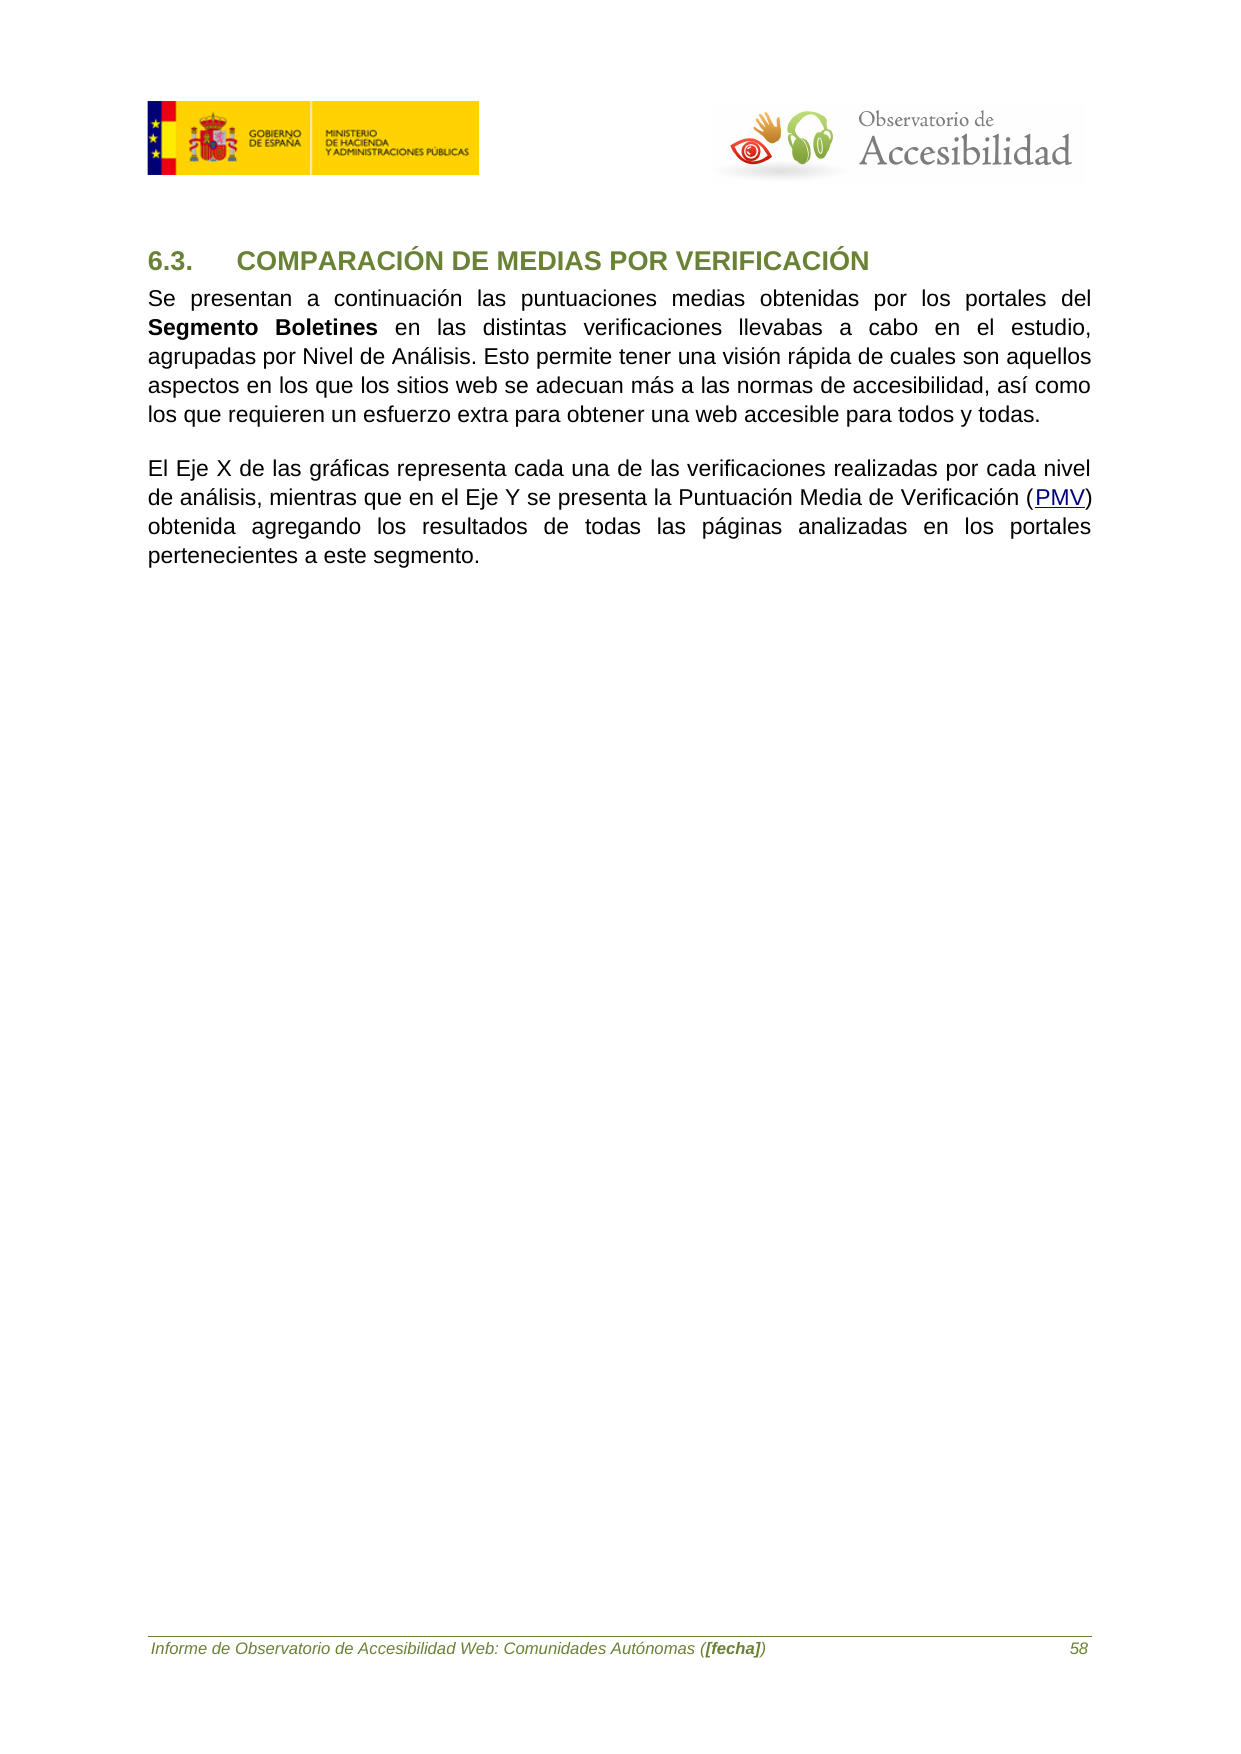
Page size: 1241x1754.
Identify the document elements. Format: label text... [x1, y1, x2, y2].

picture [710, 102, 1086, 185]
subtitle Comparación de medias por verificación [148, 245, 1092, 276]
text El Eje X de las gráficas representa cada una de las verificaciones realizadas por cada nivel de análisis, mientras que en el Eje Y se presenta la Puntuación Media de Verificación (PMV) obtenida agregando los resultados de todas las páginas analizadas en los portales pertenecientes a este segmento. [148, 455, 1092, 568]
text Se presentan a continuación las puntuaciones medias obtenidas por los portales del Segmento Boletines en las distintas verificaciones llevabas a cabo en el estudio, agrupadas por Nivel de Análisis. Esto permite tener una visión rápida de cuales son aquellos aspectos en los que los sitios web se adecuan más a las normas de accesibilidad, así como los que requieren un esfuerzo extra para obtener una web accesible para todos y todas. [148, 285, 1092, 427]
picture [147, 101, 479, 175]
